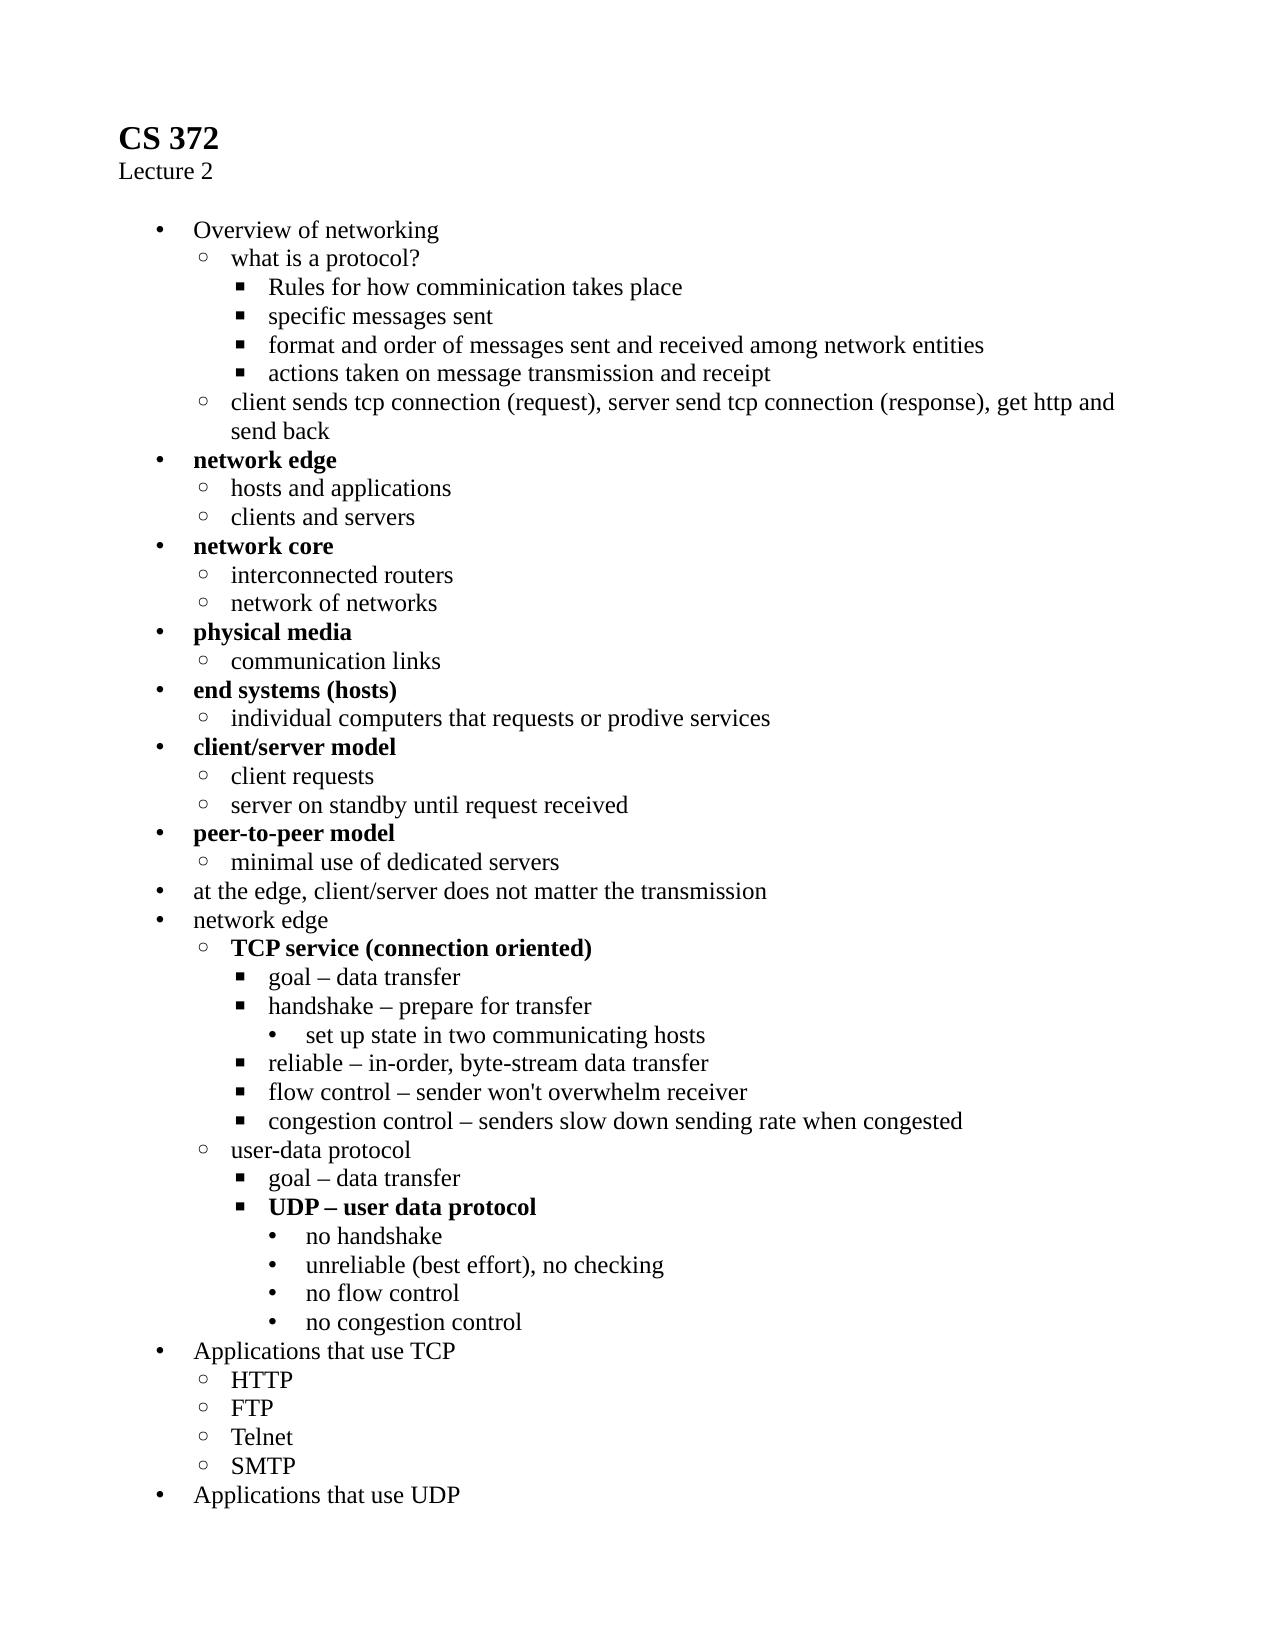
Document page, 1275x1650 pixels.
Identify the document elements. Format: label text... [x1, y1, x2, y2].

list unreliable (best effort), no checking [268, 1250, 1157, 1278]
list physical media [156, 617, 1157, 646]
list client sends tcp connection (request), server send tcp connection (response), get http and send back [193, 387, 1157, 445]
list actions taken on message transmission and receipt [231, 358, 1157, 387]
list no handshake [268, 1221, 1157, 1250]
list server on standby until request received [193, 790, 1157, 818]
list peer-to-peer model [156, 818, 1157, 847]
list hosts and applications [193, 473, 1157, 502]
list format and order of messages sent and received among network entities [231, 330, 1157, 358]
list client requests [193, 761, 1157, 790]
list network of networks [193, 588, 1157, 617]
list user-data protocol [193, 1135, 1157, 1163]
list no flow control [268, 1278, 1157, 1307]
list Rules for how comminication takes place [231, 272, 1157, 301]
list at the edge, client/server does not matter the transmission [156, 876, 1157, 905]
list what is a protocol? [193, 243, 1157, 272]
list set up state in two communicating hosts [268, 1020, 1157, 1048]
list Applications that use UDP [156, 1480, 1157, 1508]
list congestion control – senders slow down sending rate when congested [231, 1106, 1157, 1135]
list end systems (hosts) [156, 675, 1157, 703]
list UDP – user data protocol [231, 1192, 1157, 1221]
list no congestion control [268, 1307, 1157, 1336]
list handshake – prepare for transfer [231, 991, 1157, 1020]
list HTTP [193, 1365, 1157, 1393]
list interconnected routers [193, 560, 1157, 588]
list TCP service (connection oriented) [193, 933, 1157, 962]
list Telnet [193, 1422, 1157, 1451]
list specific messages sent [231, 301, 1157, 330]
list flow control – sender won't overwhelm receiver [231, 1077, 1157, 1106]
list network edge [156, 905, 1157, 933]
list network edge [156, 445, 1157, 473]
list Applications that use TCP [156, 1336, 1157, 1365]
list individual computers that requests or prodive services [193, 703, 1157, 732]
list goal – data transfer [231, 1163, 1157, 1192]
list clients and servers [193, 502, 1157, 531]
list communication links [193, 646, 1157, 675]
list SMTP [193, 1451, 1157, 1480]
list client/server model [156, 732, 1157, 761]
list minimal use of dedicated servers [193, 847, 1157, 876]
list goal – data transfer [231, 962, 1157, 991]
list Overview of networking [156, 215, 1157, 243]
list reliable – in-order, byte-stream data transfer [231, 1048, 1157, 1077]
list FTP [193, 1393, 1157, 1422]
list network core [156, 531, 1157, 560]
